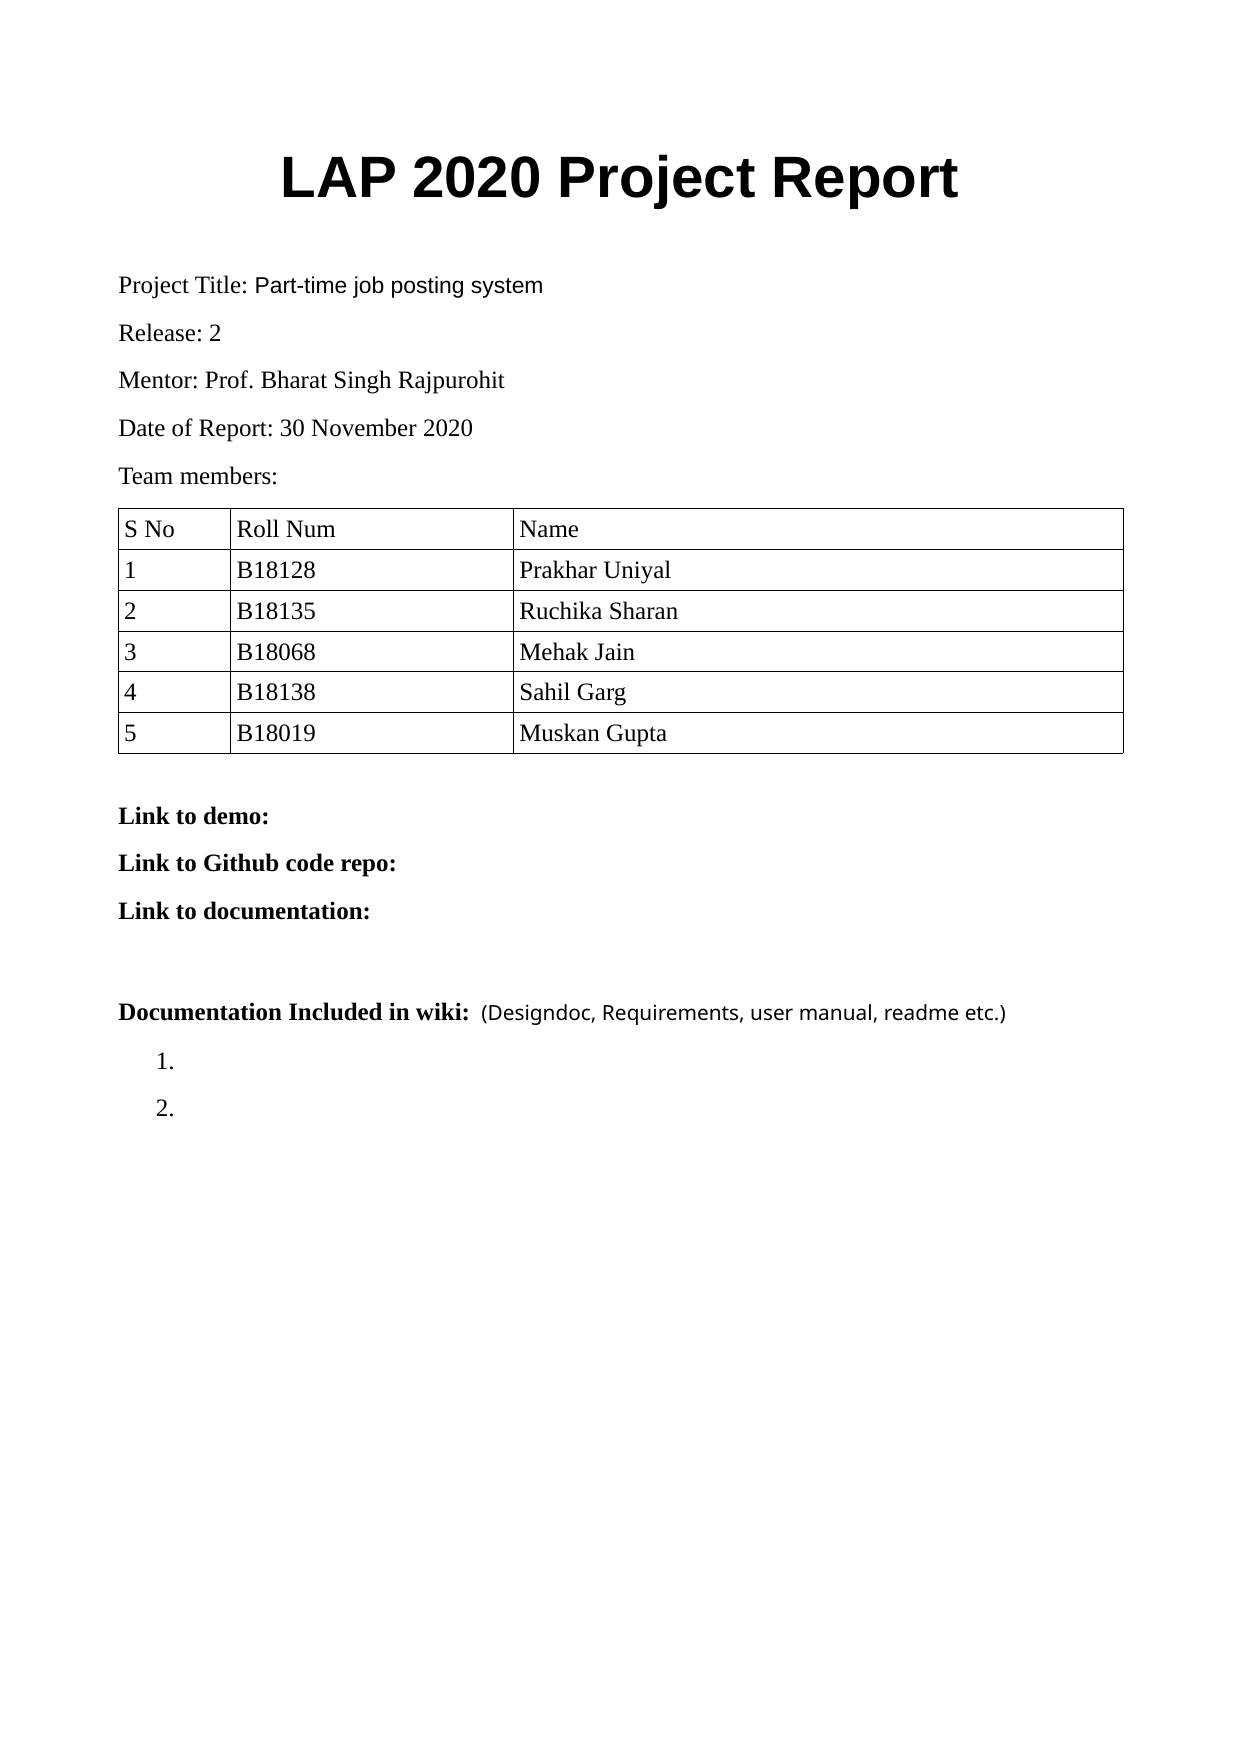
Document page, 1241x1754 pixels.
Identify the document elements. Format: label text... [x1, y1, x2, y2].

table_cell 3 [119, 632, 230, 671]
text Link to demo: [118, 801, 1122, 829]
text Release: 2 [118, 318, 1122, 347]
table_header Name [514, 509, 1123, 549]
text Date of Report: 30 November 2020 [118, 413, 1122, 442]
table_cell 1 [119, 550, 230, 590]
table_cell 2 [119, 591, 230, 631]
text Link to Github code repo: [118, 848, 1122, 877]
table_cell Ruchika Sharan [514, 591, 1123, 631]
table_cell B18128 [231, 550, 513, 590]
table_cell B18135 [231, 591, 513, 631]
table_cell 4 [119, 672, 230, 712]
table_cell B18019 [231, 713, 513, 753]
text Link to documentation: [118, 896, 1122, 925]
text Documentation Included in wiki: (Designdoc, Requirements, user manual, readme etc.) [118, 997, 1122, 1027]
table_header S No [119, 509, 230, 549]
table_header Roll Num [231, 509, 513, 549]
title LAP 2020 Project Report [118, 143, 1122, 210]
table_cell Prakhar Uniyal [514, 550, 1123, 590]
table_cell 5 [119, 713, 230, 753]
table_cell Muskan Gupta [514, 713, 1123, 753]
text Team members: [118, 461, 1122, 489]
text Project Title: Part-time job posting system [118, 270, 1122, 299]
table_cell Mehak Jain [514, 632, 1123, 671]
table_cell Sahil Garg [514, 672, 1123, 712]
table_cell B18068 [231, 632, 513, 671]
table_cell B18138 [231, 672, 513, 712]
text Mentor: Prof. Bharat Singh Rajpurohit [118, 366, 1122, 394]
